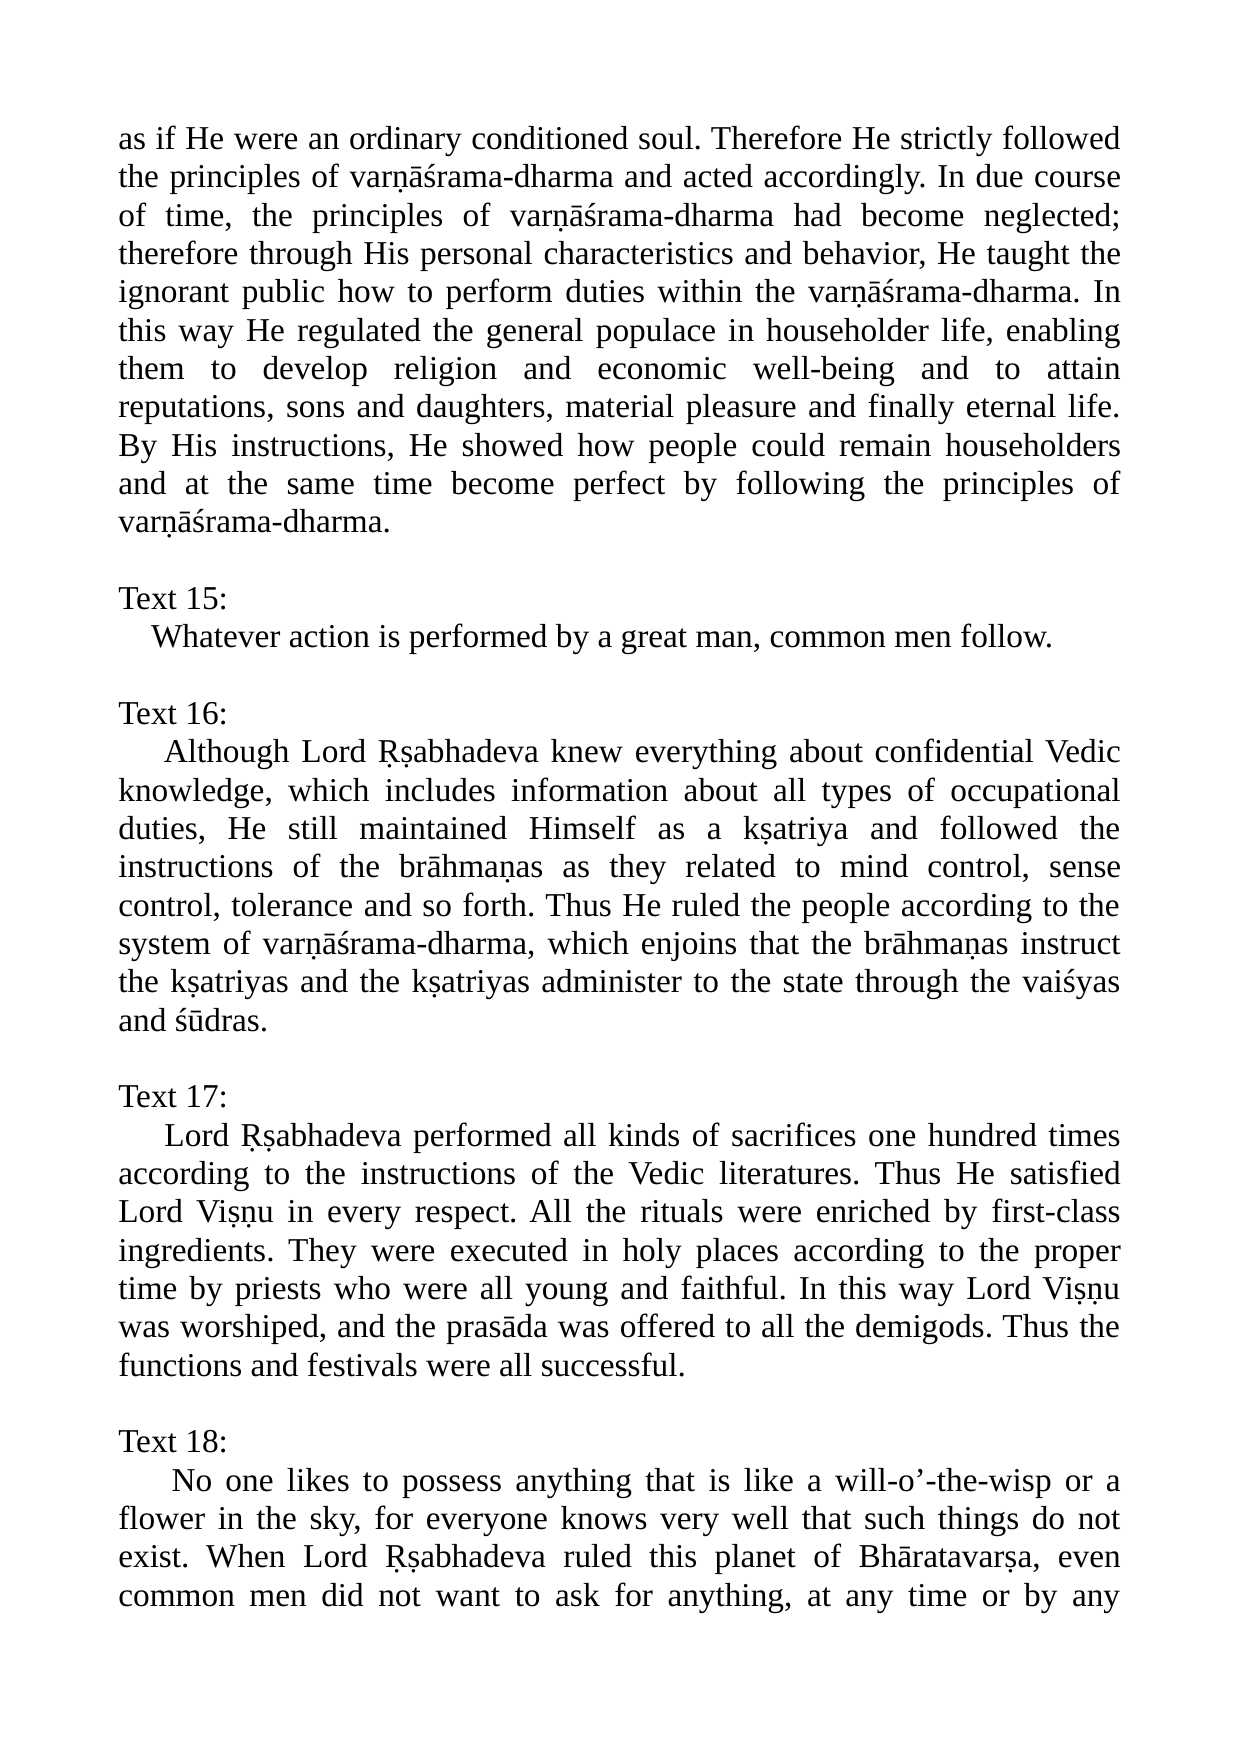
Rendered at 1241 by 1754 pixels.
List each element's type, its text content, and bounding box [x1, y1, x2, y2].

text Text 17: [118, 1076, 1122, 1115]
text Text 18: [118, 1421, 1122, 1460]
text Lord Ṛṣabhadeva performed all kinds of sacrifices one hundred times according to the instructions of the Vedic literatures. Thus He satisfied Lord Viṣṇu in every respect. All the rituals were enriched by first-class ingredients. They were executed in holy places according to the proper time by priests who were all young and faithful. In this way Lord Viṣṇu was worshiped, and the prasāda was offered to all the demigods. Thus the functions and festivals were all successful. [118, 1115, 1122, 1383]
text Whatever action is performed by a great man, common men follow. [118, 616, 1122, 655]
text Text 15: [118, 578, 1122, 616]
text Although Lord Ṛṣabhadeva knew everything about confidential Vedic knowledge, which includes information about all types of occupational duties, He still maintained Himself as a kṣatriya and followed the instructions of the brāhmaṇas as they related to mind control, sense control, tolerance and so forth. Thus He ruled the people according to the system of varṇāśrama-dharma, which enjoins that the brāhmaṇas instruct the kṣatriyas and the kṣatriyas administer to the state through the vaiśyas and śūdras. [118, 731, 1122, 1038]
text Text 16: [118, 693, 1122, 731]
text No one likes to possess anything that is like a will-o’-the-wisp or a flower in the sky, for everyone knows very well that such things do not exist. When Lord Ṛṣabhadeva ruled this planet of Bhāratavarṣa, even common men did not want to ask for anything, at any time or by any [118, 1460, 1122, 1613]
text as if He were an ordinary conditioned soul. Therefore He strictly followed the principles of varṇāśrama-dharma and acted accordingly. In due course of time, the principles of varṇāśrama-dharma had become neglected; therefore through His personal characteristics and behavior, He taught the ignorant public how to perform duties within the varṇāśrama-dharma. In this way He regulated the general populace in householder life, enabling them to develop religion and economic well-being and to attain reputations, sons and daughters, material pleasure and finally eternal life. By His instructions, He showed how people could remain householders and at the same time become perfect by following the principles of varṇāśrama-dharma. [118, 118, 1122, 540]
